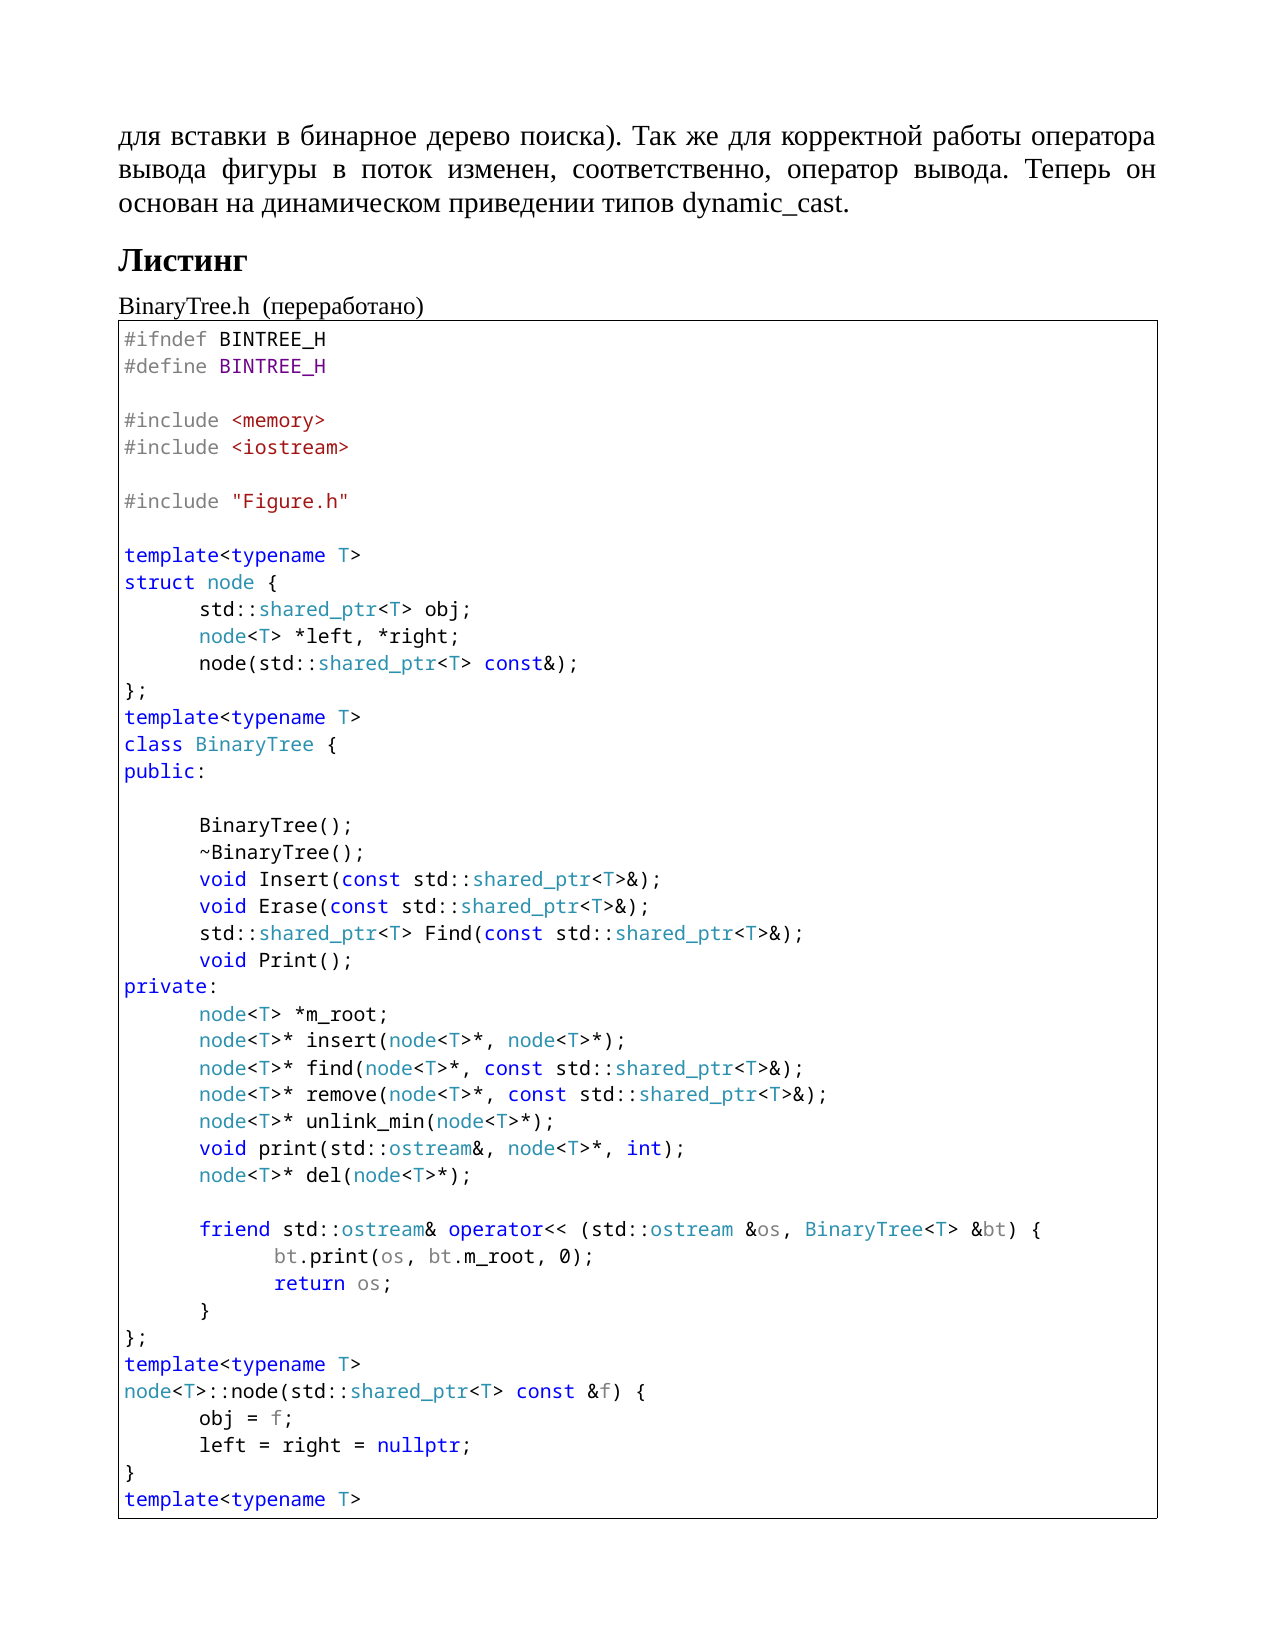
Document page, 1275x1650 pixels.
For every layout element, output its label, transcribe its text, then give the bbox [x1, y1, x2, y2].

subtitle Листинг [118, 239, 1157, 278]
text для вставки в бинарное дерево поиска). Так же для корректной работы оператора вывода фигуры в поток изменен, соответственно, оператор вывода. Теперь он основан на динамическом приведении типов dynamic_cast. [118, 118, 1157, 219]
table_header #ifndef BINTREE_H #define BINTREE_H #include <memory> #include <iostream> #include "Figure.h" template<typename T> struct node { std::shared_ptr<T> obj; node<T> *left, *right; node(std::shared_ptr<T> const&); }; template<typename T> class BinaryTree { public: BinaryTree(); ~BinaryTree(); void Insert(const std::shared_ptr<T>&); void Erase(const std::shared_ptr<T>&); std::shared_ptr<T> Find(const std::shared_ptr<T>&); void Print(); private: node<T> *m_root; node<T>* insert(node<T>*, node<T>*); node<T>* find(node<T>*, const std::shared_ptr<T>&); node<T>* remove(node<T>*, const std::shared_ptr<T>&); node<T>* unlink_min(node<T>*); void print(std::ostream&, node<T>*, int); node<T>* del(node<T>*); friend std::ostream& operator<< (std::ostream &os, BinaryTree<T> &bt) { bt.print(os, bt.m_root, 0); return os; } }; template<typename T> node<T>::node(std::shared_ptr<T> const &f) { obj = f; left = right = nullptr; } template<typename T> [119, 321, 1157, 1518]
text BinaryTree.h (переработано) [118, 291, 1157, 319]
